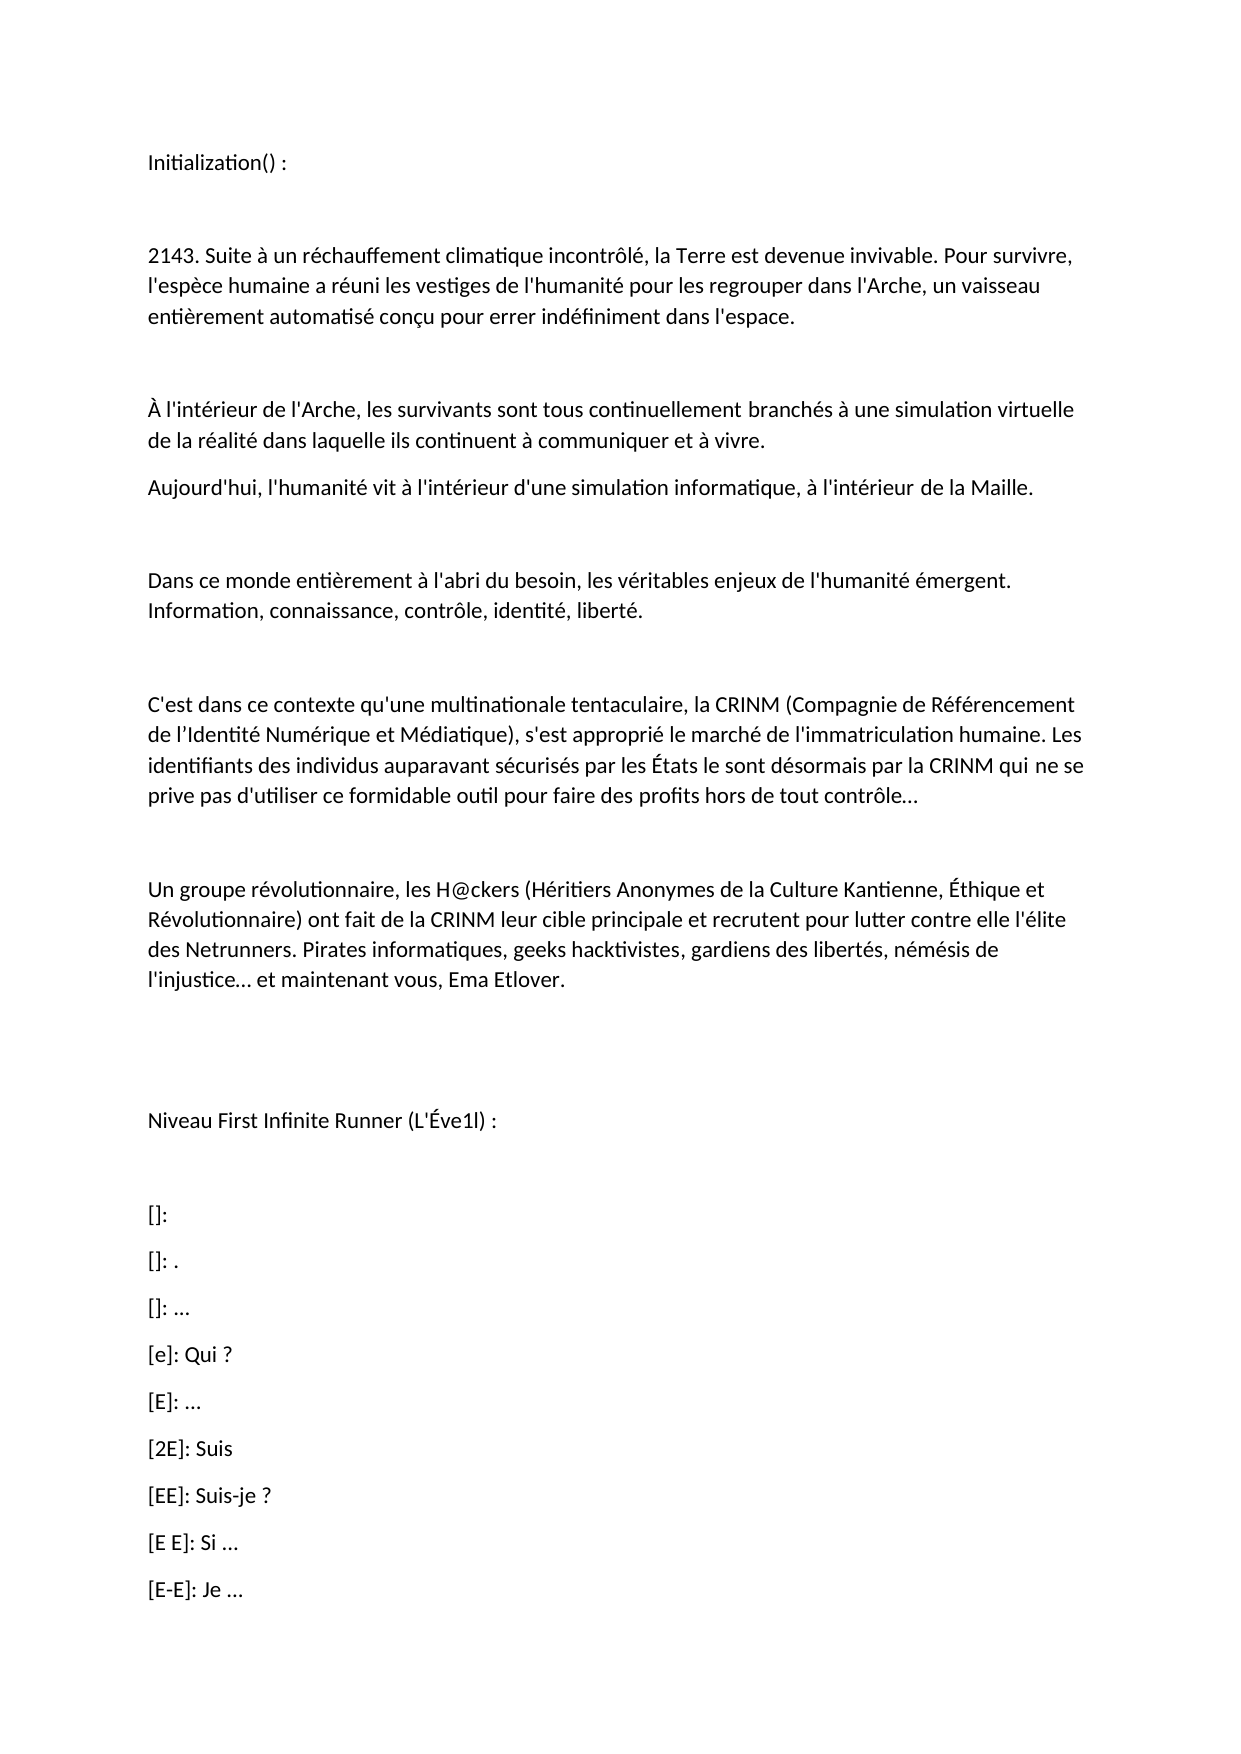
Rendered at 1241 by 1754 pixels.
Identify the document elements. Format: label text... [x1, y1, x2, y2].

text À l'intérieur de l'Arche, les survivants sont tous continuellement branchés à une simulation virtuelle de la réalité dans laquelle ils continuent à communiquer et à vivre. [148, 396, 1093, 454]
text [EE]: Suis-je ? [148, 1481, 1093, 1509]
text [e]: Qui ? [148, 1340, 1093, 1368]
text Un groupe révolutionnaire, les H@ckers (Héritiers Anonymes de la Culture Kantienne, Éthique et Révolutionnaire) ont fait de la CRINM leur cible principale et recrutent pour lutter contre elle l'élite des Netrunners. Pirates informatiques, geeks hacktivistes, gardiens des libertés, némésis de l'injustice… et maintenant vous, Ema Etlover. [148, 875, 1093, 993]
text []: . [148, 1247, 1093, 1274]
text C'est dans ce contexte qu'une multinationale tentaculaire, la CRINM (Compagnie de Référencement de l’Identité Numérique et Médiatique), s'est approprié le marché de l'immatriculation humaine. Les identifiants des individus auparavant sécurisés par les États le sont désormais par la CRINM qui ne se prive pas d'utiliser ce formidable outil pour faire des profits hors de tout contrôle… [148, 690, 1093, 809]
text Initialization() : [148, 148, 1093, 176]
text [E]: ... [148, 1387, 1093, 1415]
text Aujourd'hui, l'humanité vit à l'intérieur d'une simulation informatique, à l'intérieur de la Maille. [148, 473, 1093, 501]
text Dans ce monde entièrement à l'abri du besoin, les véritables enjeux de l'humanité émergent. Information, connaissance, contrôle, identité, liberté. [148, 566, 1093, 624]
text []: ... [148, 1293, 1093, 1321]
text 2143. Suite à un réchauffement climatique incontrôlé, la Terre est devenue invivable. Pour survivre, l'espèce humaine a réuni les vestiges de l'humanité pour les regrouper dans l'Arche, un vaisseau entièrement automatisé conçu pour errer indéfiniment dans l'espace. [148, 241, 1093, 330]
text Niveau First Infinite Runner (L'Éve1l) : [148, 1106, 1093, 1134]
text [2E]: Suis [148, 1434, 1093, 1462]
text []: [148, 1200, 1093, 1228]
text [E-E]: Je ... [148, 1575, 1093, 1603]
text [E E]: Si ... [148, 1528, 1093, 1556]
